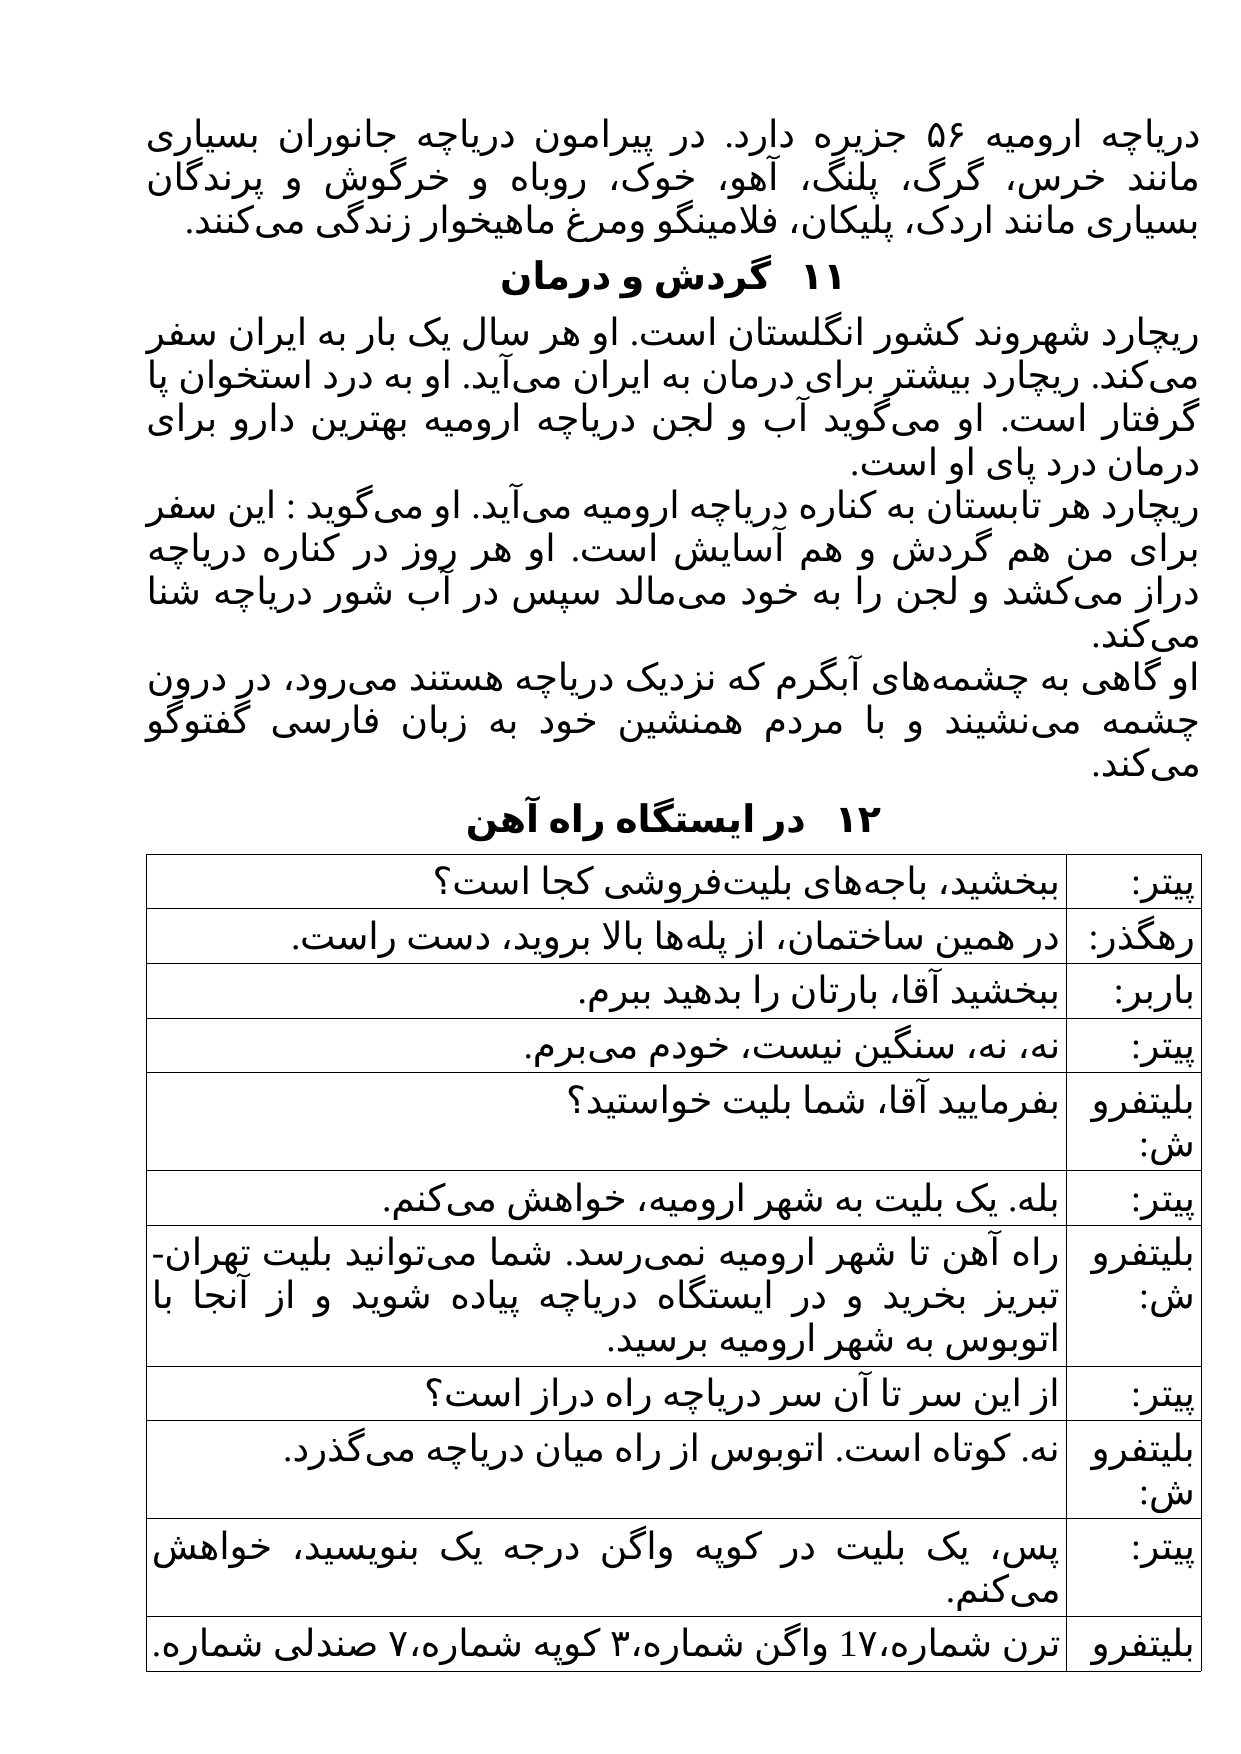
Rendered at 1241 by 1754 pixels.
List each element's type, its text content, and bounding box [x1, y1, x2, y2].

table_cell بلیتفرو [1067, 1617, 1201, 1671]
table_cell ببخشید آقا، بارتان را بدهید ببرم. [147, 964, 1066, 1018]
table_cell از این سر تا آن سر دریاچه راه دراز است؟ [147, 1367, 1066, 1420]
table_cell نه. کوتاه است. اتوبوس از راه میان دریاچه می‌گذرد. [147, 1421, 1066, 1518]
table_cell بلیتفروش: [1067, 1226, 1201, 1366]
table_cell ترن شماره،1۷ واگن شماره،۳ کوپه شماره،۷ صندلی شماره.۲ [147, 1617, 1066, 1671]
table_cell بلیتفروش: [1067, 1073, 1201, 1170]
table_cell پس، یک بلیت در کوپه واگن درجه یک بنویسید، خواهش می‌کنم. [147, 1519, 1066, 1616]
text دریاچه ارومیه ۵۶ جزیره دارد. در پیرامون دریاچه جانوران بسیاری مانند خرس، گرگ، پلنگ، آهو، خوک، روباه و خرگوش و پرندگان بسیاری مانند اردک، پلیکان، فلامینگو ومرغ ماهیخوار زندگی می‌کنند. [146, 112, 1201, 242]
table_cell باربر: [1067, 964, 1201, 1018]
table_cell نه، نه، سنگین نیست، خودم می‌برم. [147, 1019, 1066, 1072]
text او گاهی به چشمه‌های آبگرم که نزدیک دریاچه هستند می‌رود، در درون چشمه می‌نشیند و با مردم همنشین خود به زبان فارسی گفتوگو می‌کند. [146, 656, 1201, 785]
table_cell بلیتفروش: [1067, 1421, 1201, 1518]
table_cell بله. یک بلیت به شهر ارومیه، خواهش می‌کنم. [147, 1171, 1066, 1225]
text ریچارد شهروند کشور انگلستان است. او هر سال یک بار به ایران سفر می‌کند. ریچارد بیشتر برای درمان به ایران می‌آید. او به درد استخوان پا گرفتار است. او می‌گوید آب و لجن دریاچه ارومیه بهترین دارو برای درمان درد پای او است. [146, 311, 1201, 483]
table_cell رهگذر: [1067, 909, 1201, 963]
text ریچارد هر تابستان به کناره دریاچه ارومیه می‌آید. او می‌گوید : این سفر برای من هم گردش و هم آسایش است. او هر روز در کناره دریاچه دراز می‌کشد و لجن را به خود می‌مالد سپس در آب شور دریاچه شنا می‌کند. [146, 483, 1201, 656]
table_cell راه آهن تا شهر ارومیه نمی‌رسد. شما می‌توانید بلیت تهران-تبریز بخرید و در ایستگاه دریاچه پیاده شوید و از آنجا با اتوبوس به شهر ارومیه برسید. [147, 1226, 1066, 1366]
table_cell بفرمایید آقا، شما بلیت خواستید؟ [147, 1073, 1066, 1170]
table_cell پیتر: [1067, 1519, 1201, 1616]
table_cell پیتر: [1067, 1019, 1201, 1072]
subtitle در ایستگاه راه آهن [146, 797, 1201, 841]
table_header پیتر: [1067, 855, 1201, 908]
table_header ببخشید، باجه‌های بلیت‌فروشی کجا است؟ [147, 855, 1066, 908]
table_cell پیتر: [1067, 1367, 1201, 1420]
table_cell پیتر: [1067, 1171, 1201, 1225]
table_cell در همین ساختمان، از پله‌ها بالا بروید، دست راست. [147, 909, 1066, 963]
subtitle گردش و درمان [146, 254, 1201, 298]
